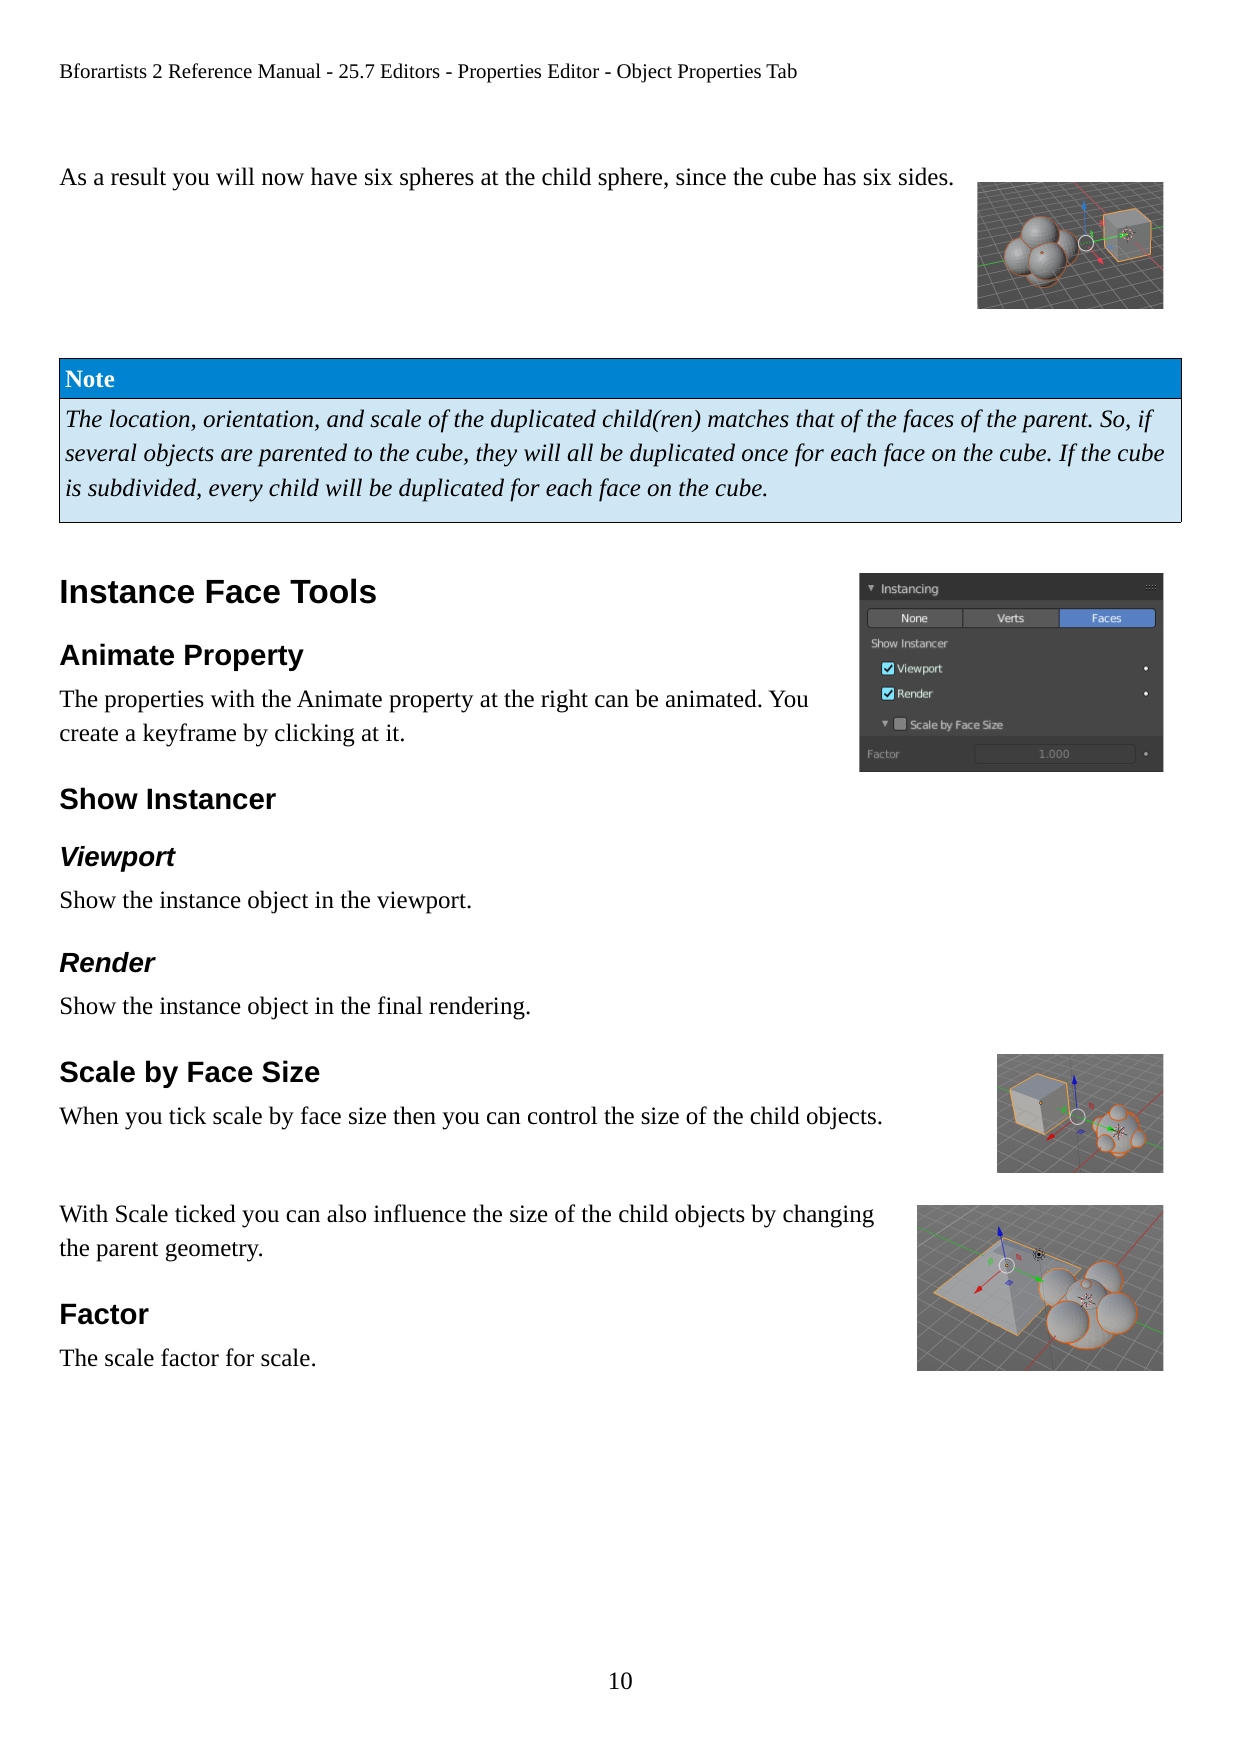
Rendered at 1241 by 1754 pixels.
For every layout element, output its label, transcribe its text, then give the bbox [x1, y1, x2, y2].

subtitle Instance Face Tools [59, 572, 1181, 610]
picture [917, 1205, 1164, 1371]
subtitle [1164, 1297, 1181, 1331]
subtitle [1164, 1054, 1181, 1088]
subtitle Animate Property [59, 637, 859, 671]
subtitle Show Instancer [59, 782, 1181, 816]
text As a result you will now have six spheres at the child sphere, since the cube has six sides. [59, 162, 1181, 190]
subtitle Factor [59, 1297, 917, 1331]
picture [977, 182, 1164, 309]
table_cell The location, orientation, and scale of the duplicated child(ren) matches that of the faces of the parent. So, if several objects are parented to the cube, they will all be duplicated once for each face on the cube. If the cube is subdivided, every child will be duplicated for each face on the cube. [60, 399, 1181, 522]
picture [859, 573, 1164, 772]
text When you tick scale by face size then you can control the size of the child objects. [59, 1101, 997, 1129]
subtitle Viewport [59, 841, 1181, 872]
subtitle Render [59, 947, 1181, 978]
subtitle Scale by Face Size [59, 1054, 997, 1088]
text Show the instance object in the viewport. [59, 885, 1181, 914]
text The properties with the Animate property at the right can be animated. You create a keyframe by clicking at it. [59, 684, 859, 747]
text The scale factor for scale. [59, 1343, 1181, 1372]
text With Scale ticked you can also influence the size of the child objects by changing the parent geometry. [59, 1199, 1181, 1262]
text Show the instance object in the final rendering. [59, 991, 1181, 1020]
picture [997, 1054, 1164, 1173]
subtitle [1164, 637, 1181, 671]
table_header Note [60, 359, 1181, 398]
